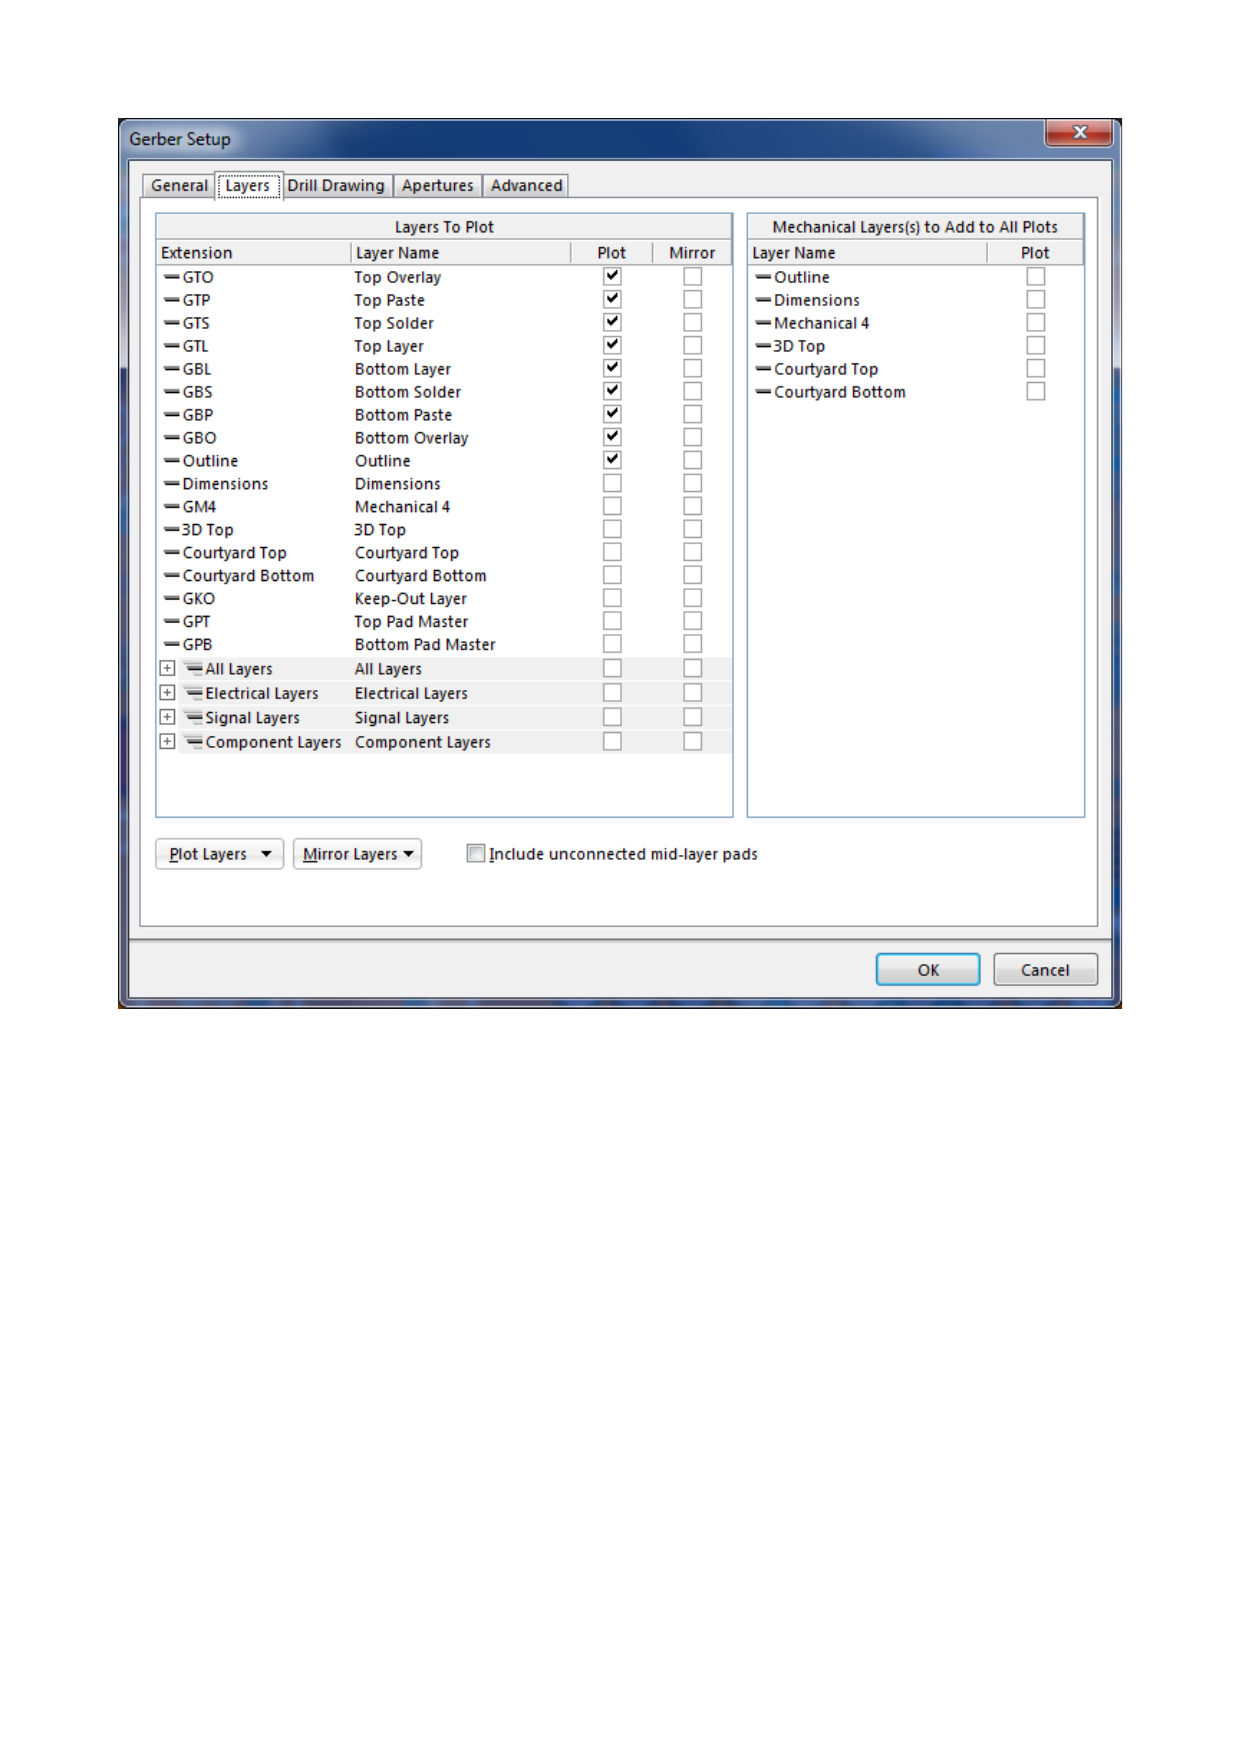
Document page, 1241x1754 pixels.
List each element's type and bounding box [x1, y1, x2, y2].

picture [118, 118, 1123, 1009]
